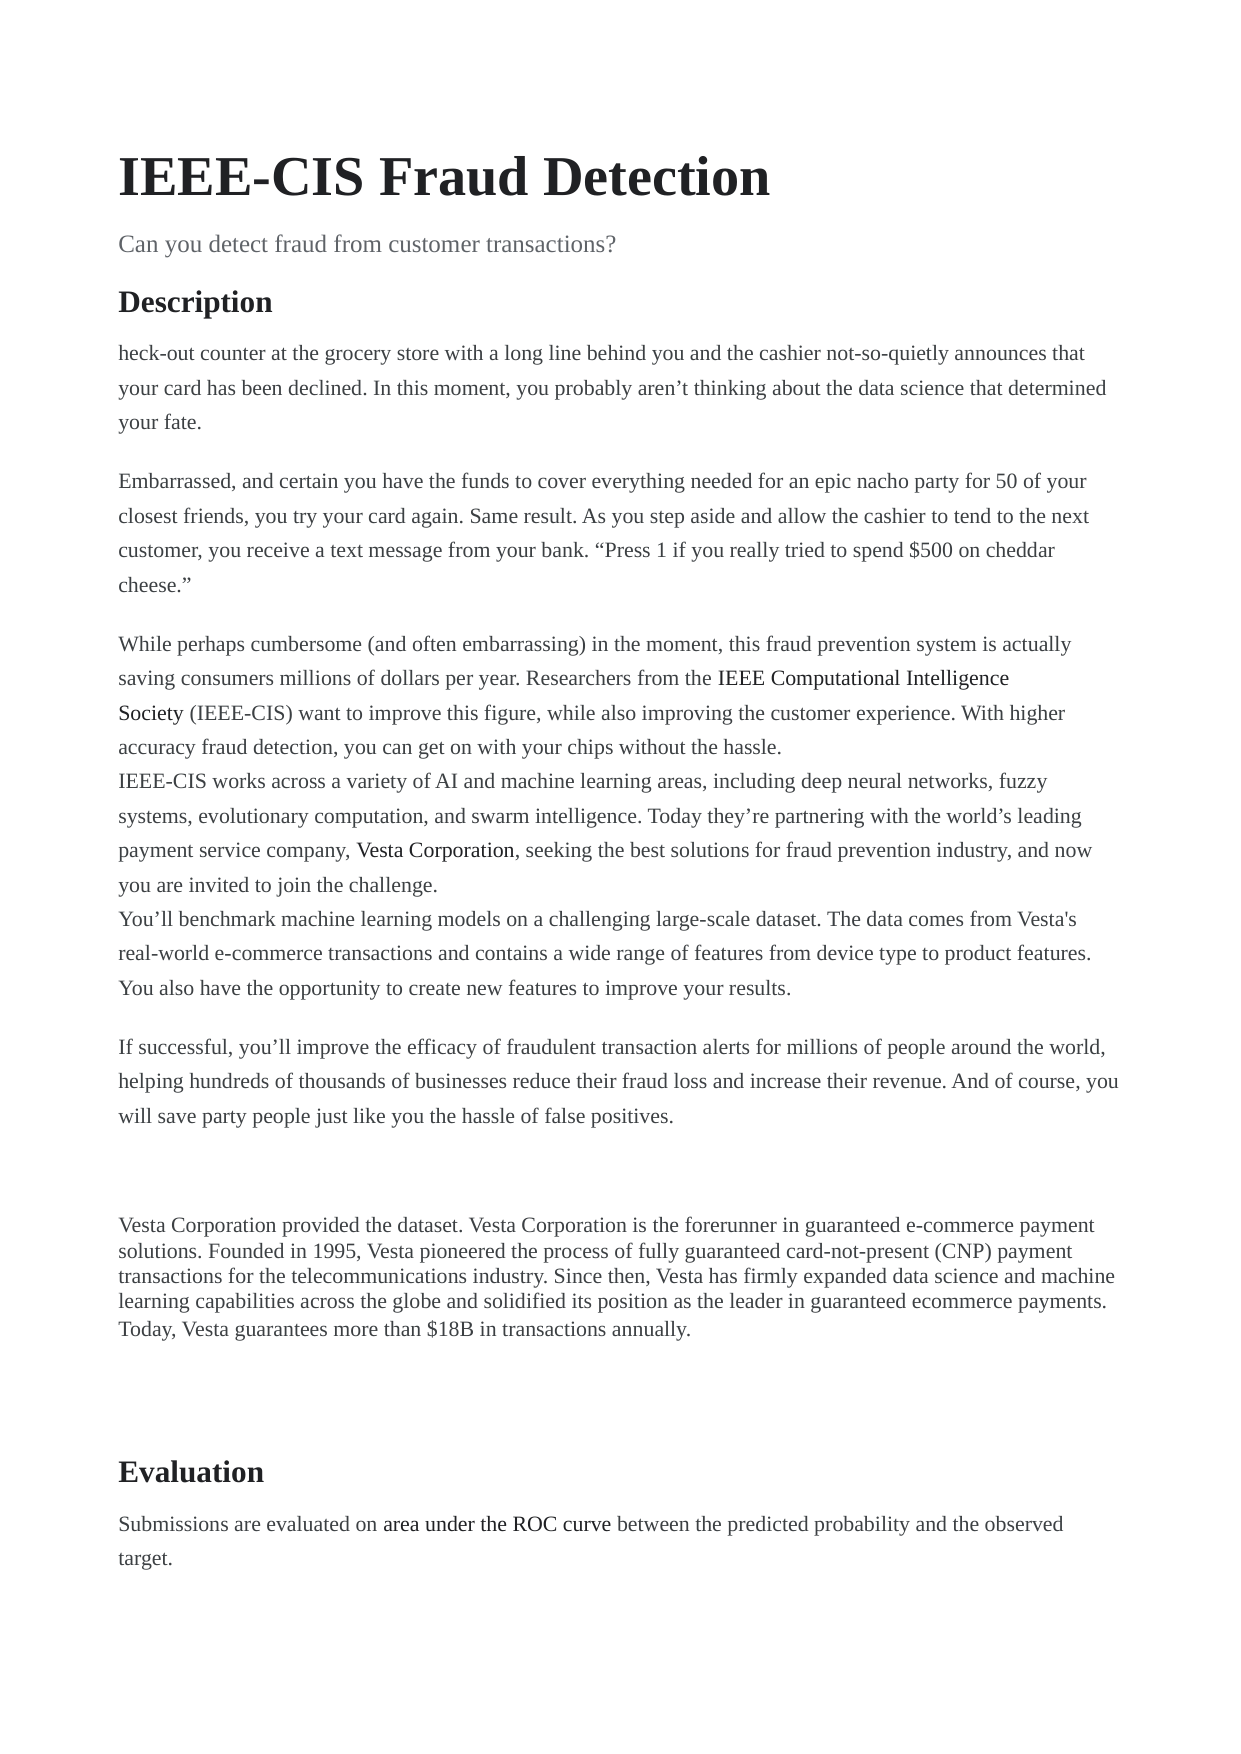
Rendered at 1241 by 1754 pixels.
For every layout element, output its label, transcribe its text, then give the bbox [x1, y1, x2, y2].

text heck-out counter at the grocery store with a long line behind you and the cashier not-so-quietly announces that your card has been declined. In this moment, you probably aren’t thinking about the data science that determined your fate. [118, 331, 1122, 434]
text Embarrassed, and certain you have the funds to cover everything needed for an epic nacho party for 50 of your closest friends, you try your card again. Same result. As you step aside and allow the cashier to tend to the next customer, you receive a text message from your bank. “Press 1 if you really tried to spend $500 on cheddar cheese.” [118, 459, 1122, 597]
text While perhaps cumbersome (and often embarrassing) in the moment, this fraud prevention system is actually saving consumers millions of dollars per year. Researchers from the IEEE Computational Intelligence Society (IEEE-CIS) want to improve this figure, while also improving the customer experience. With higher accuracy fraud detection, you can get on with your chips without the hassle. [118, 622, 1122, 759]
subtitle Evaluation [118, 1453, 1122, 1489]
text If successful, you’ll improve the efficacy of fraudulent transaction alerts for millions of people around the world, helping hundreds of thousands of businesses reduce their fraud loss and increase their revenue. And of course, you will save party people just like you the hassle of false positives. [118, 1025, 1122, 1128]
text Submissions are evaluated on area under the ROC curve between the predicted probability and the observed target. [118, 1502, 1122, 1571]
text Vesta Corporation provided the dataset. Vesta Corporation is the forerunner in guaranteed e-commerce payment solutions. Founded in 1995, Vesta pioneered the process of fully guaranteed card-not-present (CNP) payment transactions for the telecommunications industry. Since then, Vesta has firmly expanded data science and machine learning capabilities across the globe and solidified its position as the leader in guaranteed ecommerce payments. Today, Vesta guarantees more than $18B in transactions annually. [118, 1212, 1122, 1342]
subtitle IEEE-CIS Fraud Detection [118, 143, 1122, 208]
text Can you detect fraud from customer transactions? [118, 220, 1122, 258]
subtitle Description [118, 283, 1122, 319]
text You’ll benchmark machine learning models on a challenging large-scale dataset. The data comes from Vesta's real-world e-commerce transactions and contains a wide range of features from device type to product features. You also have the opportunity to create new features to improve your results. [118, 897, 1122, 1000]
text IEEE-CIS works across a variety of AI and machine learning areas, including deep neural networks, fuzzy systems, evolutionary computation, and swarm intelligence. Today they’re partnering with the world’s leading payment service company, Vesta Corporation, seeking the best solutions for fraud prevention industry, and now you are invited to join the challenge. [118, 759, 1122, 897]
